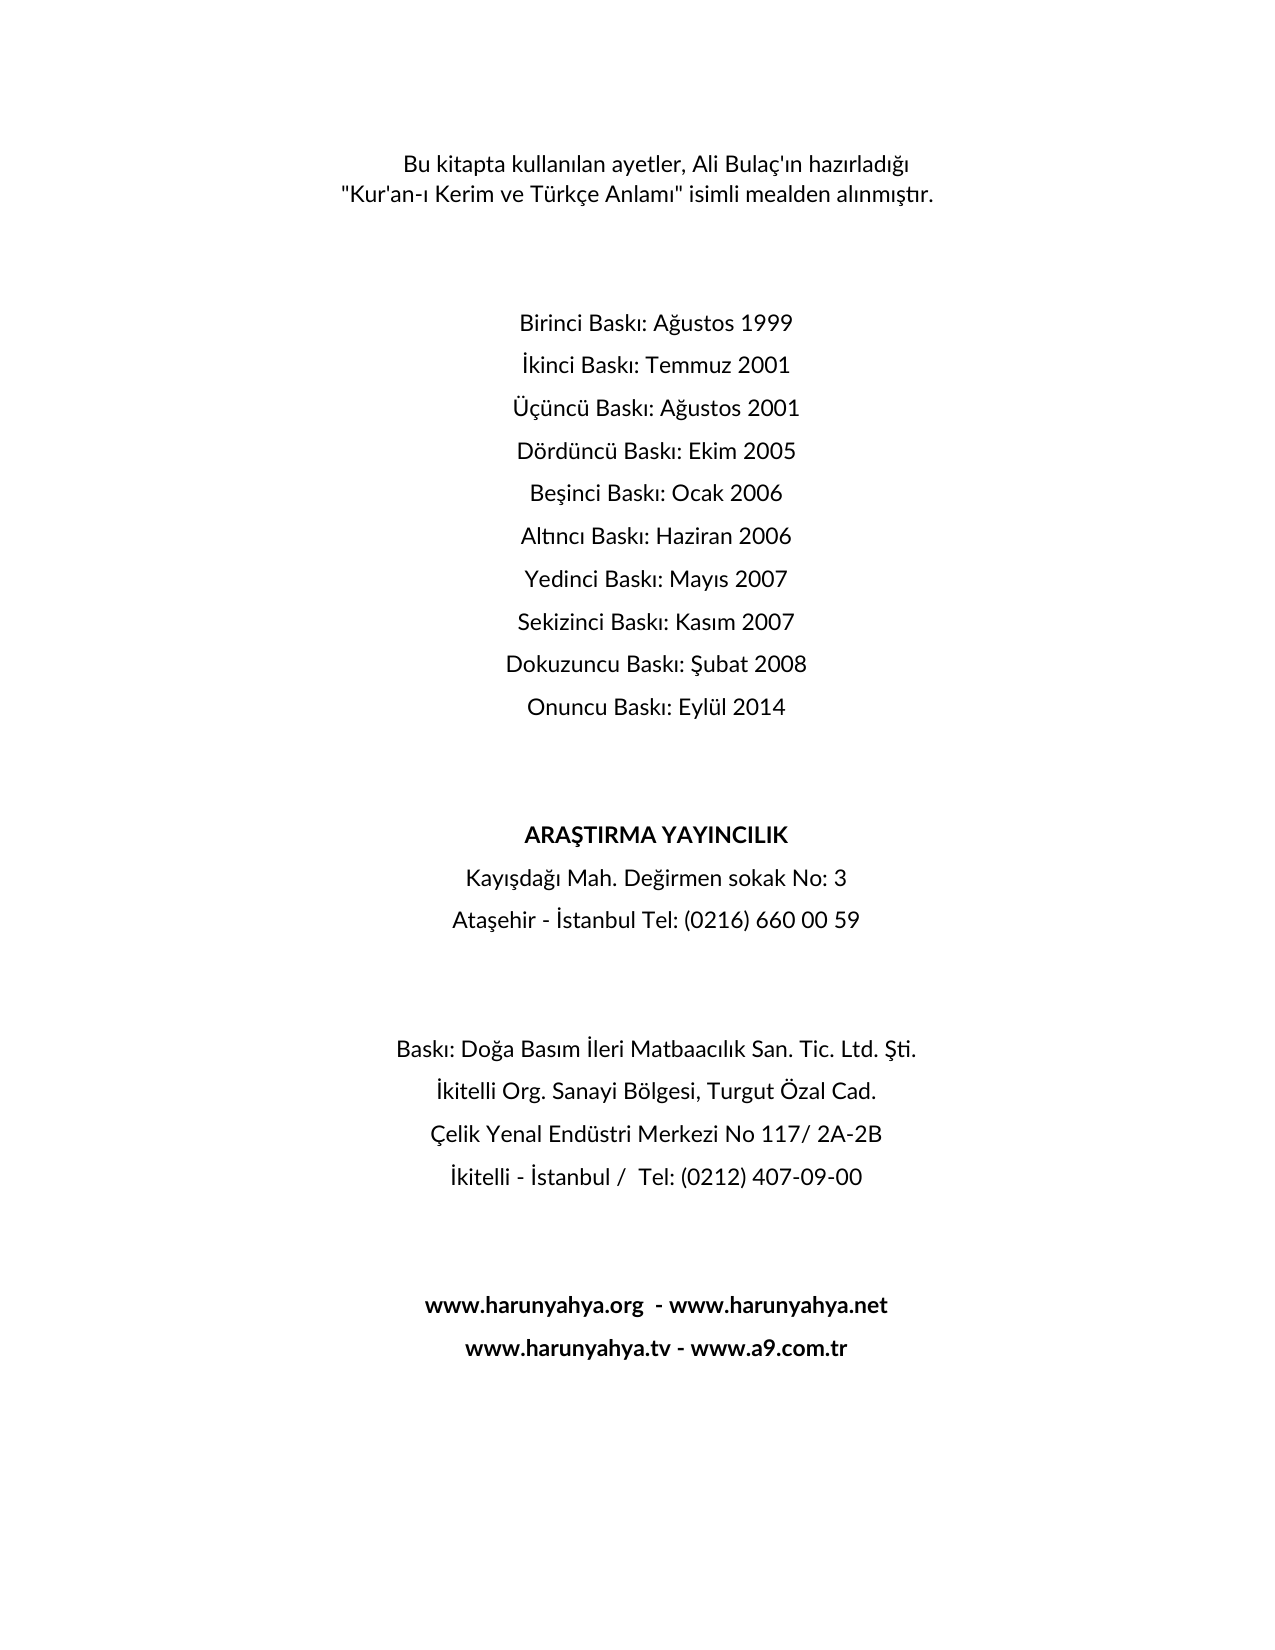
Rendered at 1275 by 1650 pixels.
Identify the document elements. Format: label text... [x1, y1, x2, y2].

text Yedinci Baskı: Mayıs 2007 [75, 564, 1200, 592]
text Kayışdağı Mah. Değirmen sokak No: 3 [75, 863, 1200, 891]
text Sekizinci Baskı: Kasım 2007 [75, 607, 1200, 635]
text ARAŞTIRMA YAYINCILIK [75, 821, 1200, 848]
text Beşinci Baskı: Ocak 2006 [75, 479, 1200, 507]
text İkitelli - İstanbul / Tel: (0212) 407-09-00 [75, 1162, 1200, 1190]
text Üçüncü Baskı: Ağustos 2001 [75, 394, 1200, 421]
text Birinci Baskı: Ağustos 1999 [75, 308, 1200, 336]
text Altıncı Baskı: Haziran 2006 [75, 522, 1200, 549]
text Dokuzuncu Baskı: Şubat 2008 [75, 650, 1200, 677]
text www.harunyahya.org - www.harunyahya.net [75, 1291, 1200, 1318]
text Bu kitapta kullanılan ayetler, Ali Bulaç'ın hazırladığı "Kur'an-ı Kerim ve Türkçe Anlamı" isimli mealden alınmıştır. [75, 150, 1200, 208]
text İkinci Baskı: Temmuz 2001 [75, 351, 1200, 378]
text Onuncu Baskı: Eylül 2014 [75, 693, 1200, 720]
text Dördüncü Baskı: Ekim 2005 [75, 436, 1200, 464]
text Baskı: Doğa Basım İleri Matbaacılık San. Tic. Ltd. Şti. [75, 1034, 1200, 1062]
text www.harunyahya.tv - www.a9.com.tr [75, 1333, 1200, 1361]
text İkitelli Org. Sanayi Bölgesi, Turgut Özal Cad. [75, 1077, 1200, 1104]
text Çelik Yenal Endüstri Merkezi No 117/ 2A-2B [75, 1120, 1200, 1147]
text Ataşehir - İstanbul Tel: (0216) 660 00 59 [75, 906, 1200, 934]
